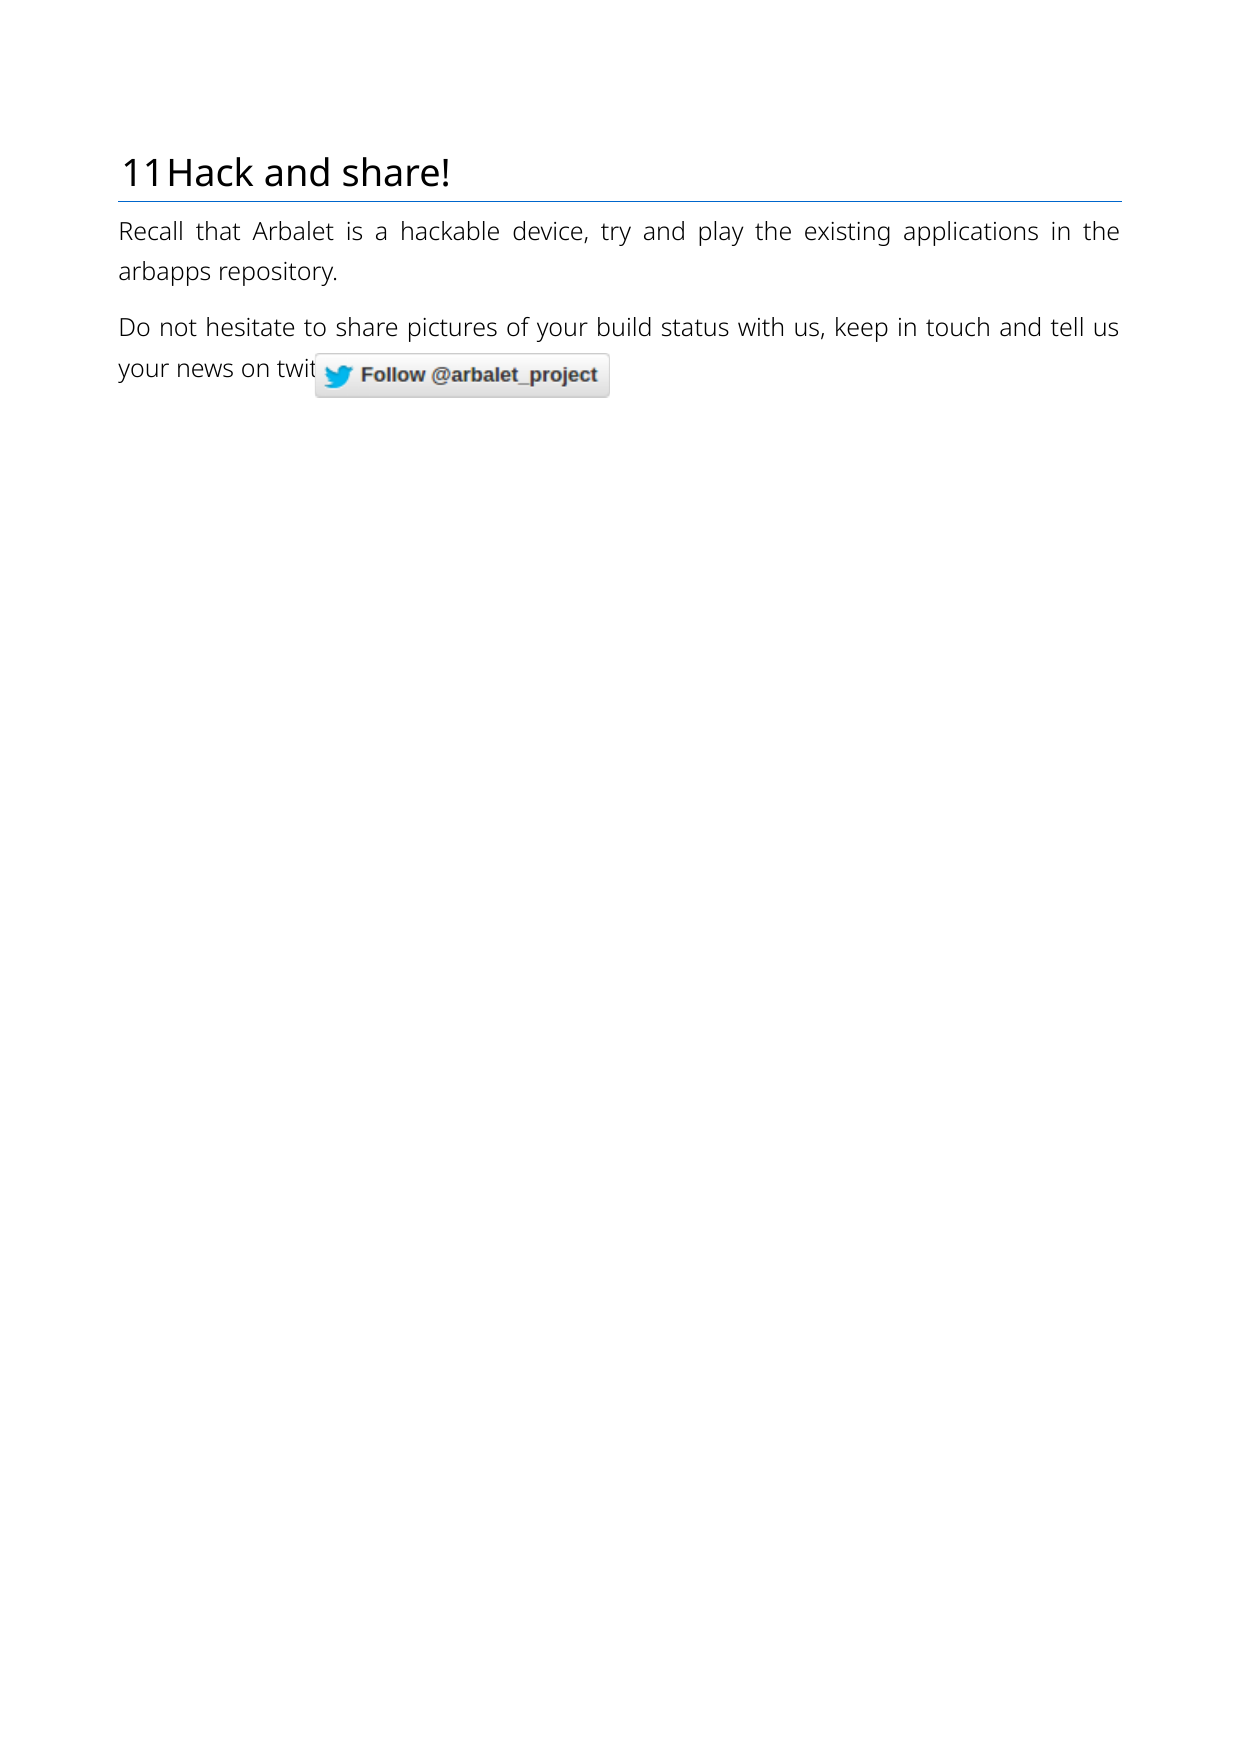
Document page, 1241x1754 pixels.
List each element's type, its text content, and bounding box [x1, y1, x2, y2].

text Recall that Arbalet is a hackable device, try and play the existing applications in the arbapps repository. [118, 213, 1122, 288]
subtitle Hack and share! [118, 143, 1122, 201]
picture [314, 353, 610, 398]
text Do not hesitate to share pictures of your build status with us, keep in touch and tell us your news on twitter: [118, 309, 1122, 384]
